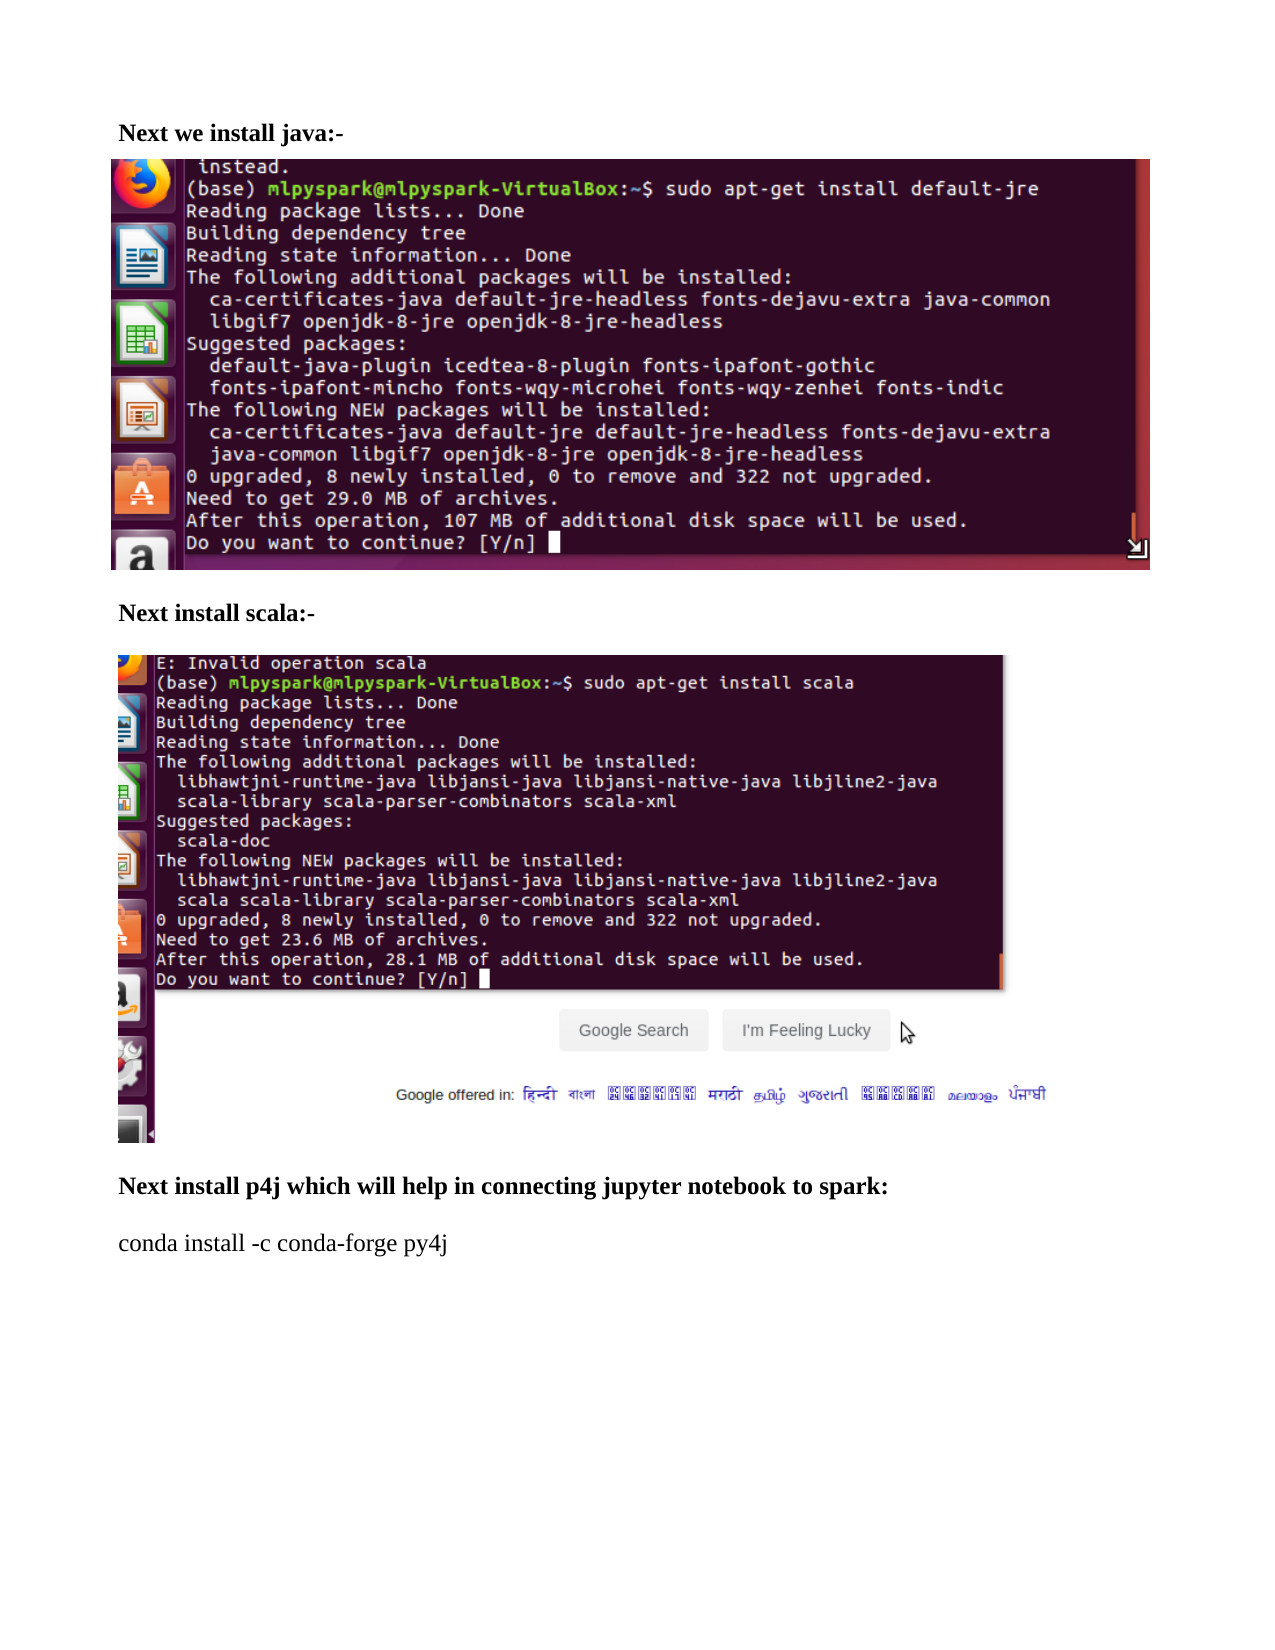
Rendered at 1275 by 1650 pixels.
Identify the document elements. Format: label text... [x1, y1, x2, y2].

picture [118, 655, 1157, 1143]
text Next install scala:- [118, 598, 1157, 627]
text conda install -c conda-forge py4j [118, 1228, 1157, 1257]
text Next we install java:- [118, 118, 1157, 147]
picture [111, 159, 1150, 570]
text Next install p4j which will help in connecting jupyter notebook to spark: [118, 1171, 1157, 1200]
